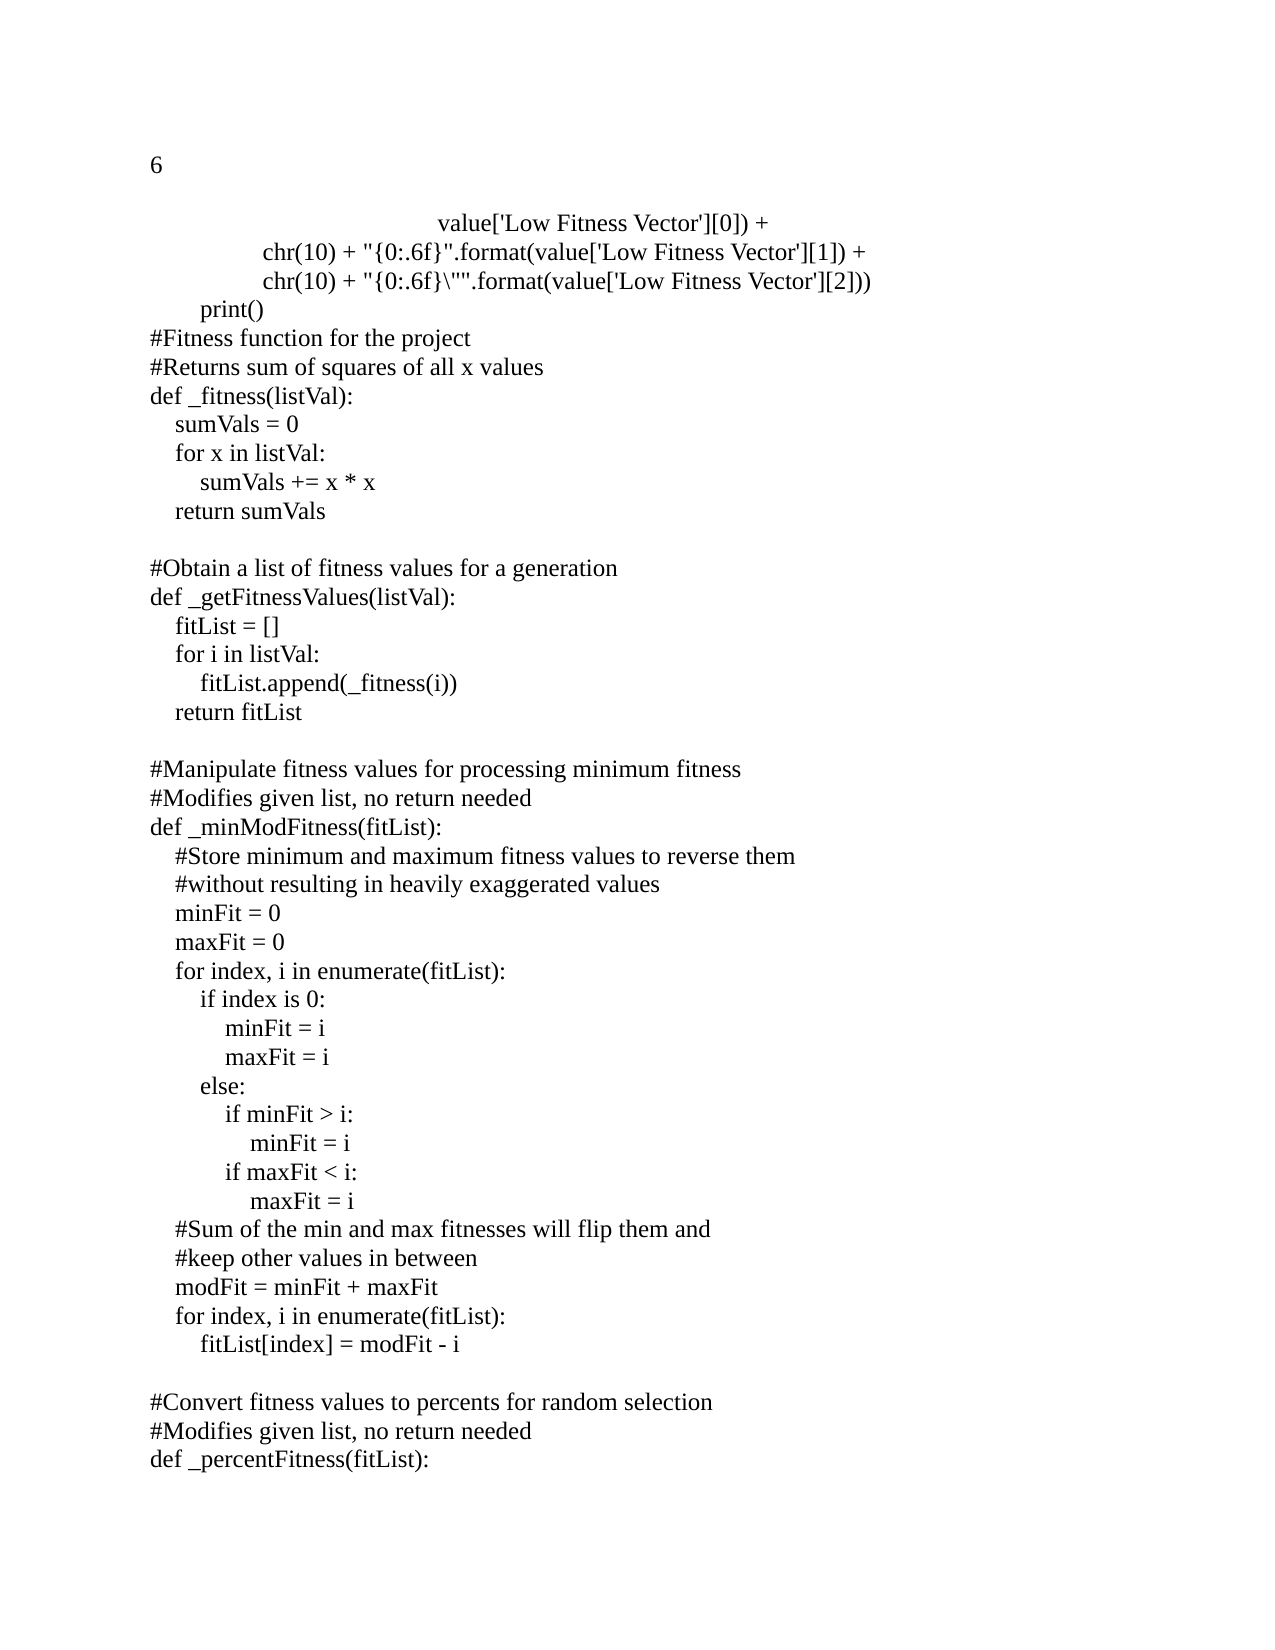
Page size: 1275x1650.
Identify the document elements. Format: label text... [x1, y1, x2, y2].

text #Obtain a list of fitness values for a generation [150, 553, 1125, 582]
text #Returns sum of squares of all x values [150, 352, 1125, 381]
text return sumVals [150, 496, 1125, 524]
text #Store minimum and maximum fitness values to reverse them [150, 841, 1125, 869]
text if index is 0: [150, 984, 1125, 1013]
text chr(10) + "{0:.6f}\"".format(value['Low Fitness Vector'][2])) [150, 266, 1125, 294]
text fitList = [] [150, 611, 1125, 639]
text #keep other values in between [150, 1243, 1125, 1272]
text #without resulting in heavily exaggerated values [150, 869, 1125, 898]
text maxFit = i [150, 1042, 1125, 1071]
text for i in listVal: [150, 639, 1125, 668]
text def _minModFitness(fitList): [150, 812, 1125, 841]
text fitList[index] = modFit - i [150, 1329, 1125, 1358]
text chr(10) + "{0:.6f}".format(value['Low Fitness Vector'][1]) + [150, 237, 1125, 266]
text minFit = i [150, 1128, 1125, 1157]
text for x in listVal: [150, 438, 1125, 467]
text def _fitness(listVal): [150, 381, 1125, 409]
text def _getFitnessValues(listVal): [150, 582, 1125, 611]
text #Manipulate fitness values for processing minimum fitness [150, 754, 1125, 783]
text minFit = 0 [150, 898, 1125, 927]
text for index, i in enumerate(fitList): [150, 1301, 1125, 1329]
text return fitList [150, 697, 1125, 726]
text else: [150, 1071, 1125, 1099]
text sumVals += x * x [150, 467, 1125, 496]
text maxFit = i [150, 1186, 1125, 1214]
text #Sum of the min and max fitnesses will flip them and [150, 1214, 1125, 1243]
text if minFit > i: [150, 1099, 1125, 1128]
text if maxFit < i: [150, 1157, 1125, 1186]
text value['Low Fitness Vector'][0]) + [150, 208, 1125, 237]
text #Fitness function for the project [150, 323, 1125, 352]
text fitList.append(_fitness(i)) [150, 668, 1125, 697]
text #Modifies given list, no return needed [150, 783, 1125, 812]
text modFit = minFit + maxFit [150, 1272, 1125, 1301]
text for index, i in enumerate(fitList): [150, 956, 1125, 984]
text minFit = i [150, 1013, 1125, 1042]
text maxFit = 0 [150, 927, 1125, 956]
text def _percentFitness(fitList): [150, 1444, 1125, 1473]
text #Modifies given list, no return needed [150, 1416, 1125, 1444]
text #Convert fitness values to percents for random selection [150, 1387, 1125, 1416]
text print() [150, 294, 1125, 323]
text sumVals = 0 [150, 409, 1125, 438]
